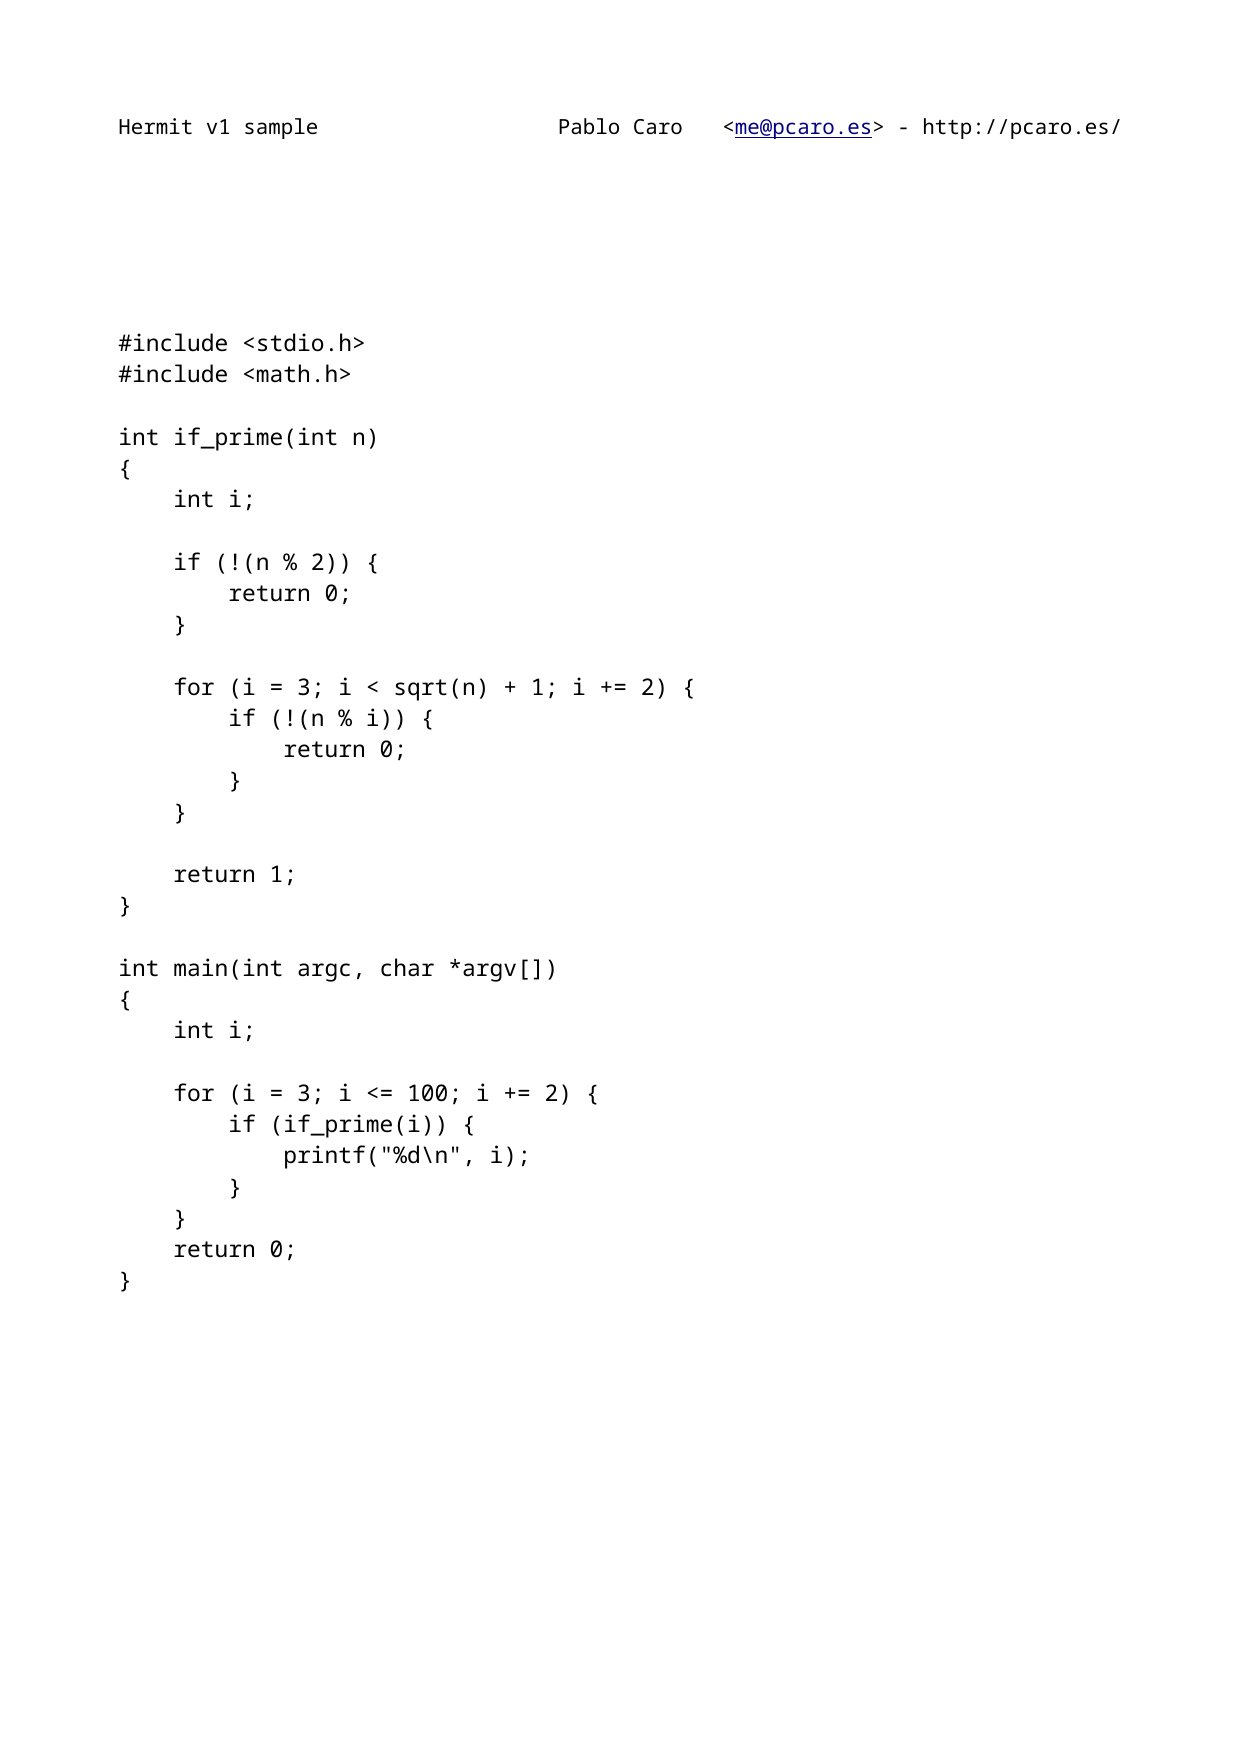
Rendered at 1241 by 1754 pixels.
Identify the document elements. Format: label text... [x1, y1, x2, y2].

text } [118, 608, 1122, 639]
text #include <math.h> [118, 358, 1122, 389]
text if (!(n % i)) { [118, 702, 1122, 733]
text for (i = 3; i < sqrt(n) + 1; i += 2) { [118, 670, 1122, 702]
text for (i = 3; i <= 100; i += 2) { [118, 1077, 1122, 1108]
text if (!(n % 2)) { [118, 545, 1122, 577]
text printf("%d\n", i); [118, 1139, 1122, 1170]
text return 0; [118, 577, 1122, 608]
text if (if_prime(i)) { [118, 1108, 1122, 1139]
text return 0; [118, 733, 1122, 764]
text int if_prime(int n) [118, 420, 1122, 452]
text { [118, 452, 1122, 483]
text } [118, 1264, 1122, 1295]
text int i; [118, 483, 1122, 514]
text } [118, 1170, 1122, 1202]
text } [118, 764, 1122, 795]
text { [118, 983, 1122, 1014]
text } [118, 795, 1122, 827]
text return 0; [118, 1233, 1122, 1264]
text #include <stdio.h> [118, 327, 1122, 358]
text int i; [118, 1014, 1122, 1045]
text } [118, 1202, 1122, 1233]
text int main(int argc, char *argv[]) [118, 952, 1122, 983]
text } [118, 889, 1122, 920]
text return 1; [118, 858, 1122, 889]
